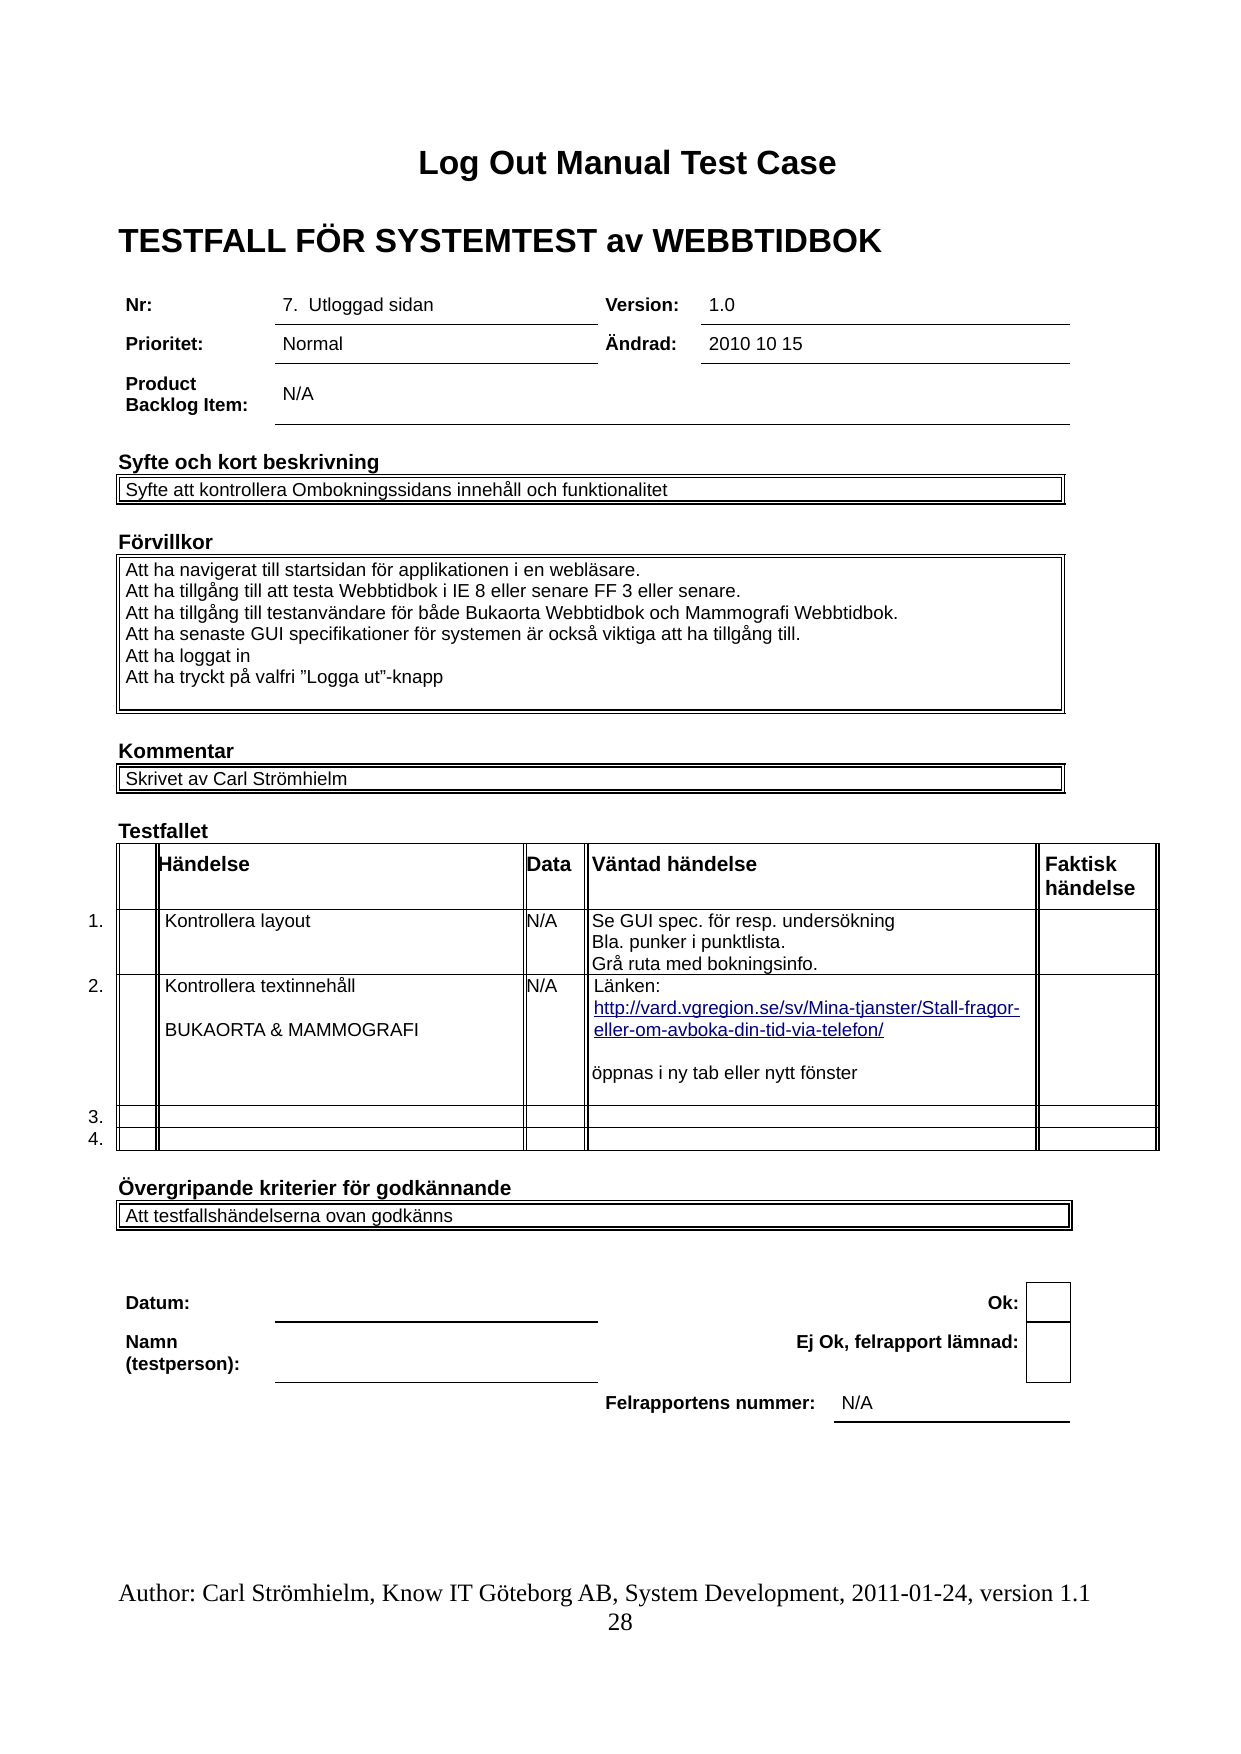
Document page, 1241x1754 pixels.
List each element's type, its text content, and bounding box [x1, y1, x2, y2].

table_header Att ha navigerat till startsidan för applikationen i en webläsare. Att ha tillgång till att testa Webbtidbok i IE 8 eller senare FF 3 eller senare. Att ha tillgång till testanvändare för både Bukaorta Webbtidbok och Mammografi Webbtidbok. Att ha senaste GUI specifikationer för systemen är också viktiga att ha tillgång till. Att ha loggat in Att ha tryckt på valfri ”Logga ut”-knapp [120, 558, 1061, 709]
subtitle Övergripande kriterier för godkännande [118, 1176, 1122, 1200]
table_cell [120, 975, 155, 1104]
table_cell N/A [527, 910, 584, 974]
table_cell Normal [275, 325, 598, 363]
table_header Skrivet av Carl Strömhielm [120, 768, 1061, 789]
table_cell [120, 910, 155, 974]
table_cell [1040, 910, 1155, 974]
table_header Data [527, 844, 584, 908]
table_header [120, 844, 155, 908]
table_header Ok: [598, 1282, 1026, 1321]
table_header Faktisk händelse [1040, 844, 1155, 908]
subtitle Testfallet [118, 819, 1122, 843]
table_cell Länken: http://vard.vgregion.se/sv/Mina-tjanster/Stall-fragor-eller-om-avboka-din-tid-via-telefon/ öppnas i ny tab eller nytt fönster [589, 975, 1035, 1104]
table_cell Felrapportens nummer: [598, 1382, 834, 1421]
table_header Väntad händelse [589, 844, 1035, 908]
table_cell 2010 10 15 [701, 325, 1070, 363]
table_header Syfte att kontrollera Ombokningssidans innehåll och funktionalitet [120, 478, 1061, 500]
table_cell [275, 1323, 598, 1382]
table_cell Prioritet: [118, 324, 275, 363]
table_cell N/A [834, 1382, 1070, 1421]
text TESTFALL FÖR SYSTEMTEST av WEBBTIDBOK [118, 221, 1122, 259]
table_cell [1027, 1323, 1070, 1382]
table_cell [160, 1128, 523, 1150]
table_cell [275, 1383, 598, 1421]
table_cell N/A [527, 975, 584, 1104]
table_cell Ändrad: [598, 324, 701, 363]
table_cell N/A [275, 363, 1070, 424]
table_cell [527, 1128, 584, 1150]
table_cell Se GUI spec. för resp. undersökning Bla. punker i punktlista. Grå ruta med bokningsinfo. [589, 910, 1035, 974]
table_cell Namn (testperson): [118, 1321, 275, 1382]
table_header [1027, 1283, 1070, 1321]
subtitle Kommentar [118, 739, 1122, 763]
table_header Nr: [118, 285, 275, 324]
table_header Händelse [160, 844, 523, 908]
table_cell [120, 1106, 155, 1127]
table_header Datum: [118, 1282, 275, 1321]
table_cell [118, 1382, 275, 1421]
subtitle Log Out Manual Test Case [418, 143, 1122, 182]
table_header [275, 1282, 598, 1321]
table_header 1.0 [701, 285, 1070, 324]
table_cell [589, 1106, 1035, 1127]
table_header Att testfallshändelserna ovan godkänns [120, 1205, 1068, 1226]
table_header Version: [598, 285, 701, 324]
table_cell Product Backlog Item: [118, 363, 275, 424]
table_cell Kontrollera textinnehåll BUKAORTA & MAMMOGRAFI [160, 975, 523, 1104]
table_cell [120, 1128, 155, 1150]
table_cell [1040, 1106, 1155, 1127]
table_header 7. Utloggad sidan [275, 285, 598, 324]
table_cell Ej Ok, felrapport lämnad: [598, 1321, 1026, 1382]
table_cell [589, 1128, 1035, 1150]
table_cell Kontrollera layout [160, 910, 523, 974]
subtitle Syfte och kort beskrivning [118, 450, 1122, 474]
table_cell [160, 1106, 523, 1127]
table_cell [1040, 1128, 1155, 1150]
table_cell [527, 1106, 584, 1127]
subtitle Förvillkor [118, 530, 1122, 554]
table_cell [1040, 975, 1155, 1104]
